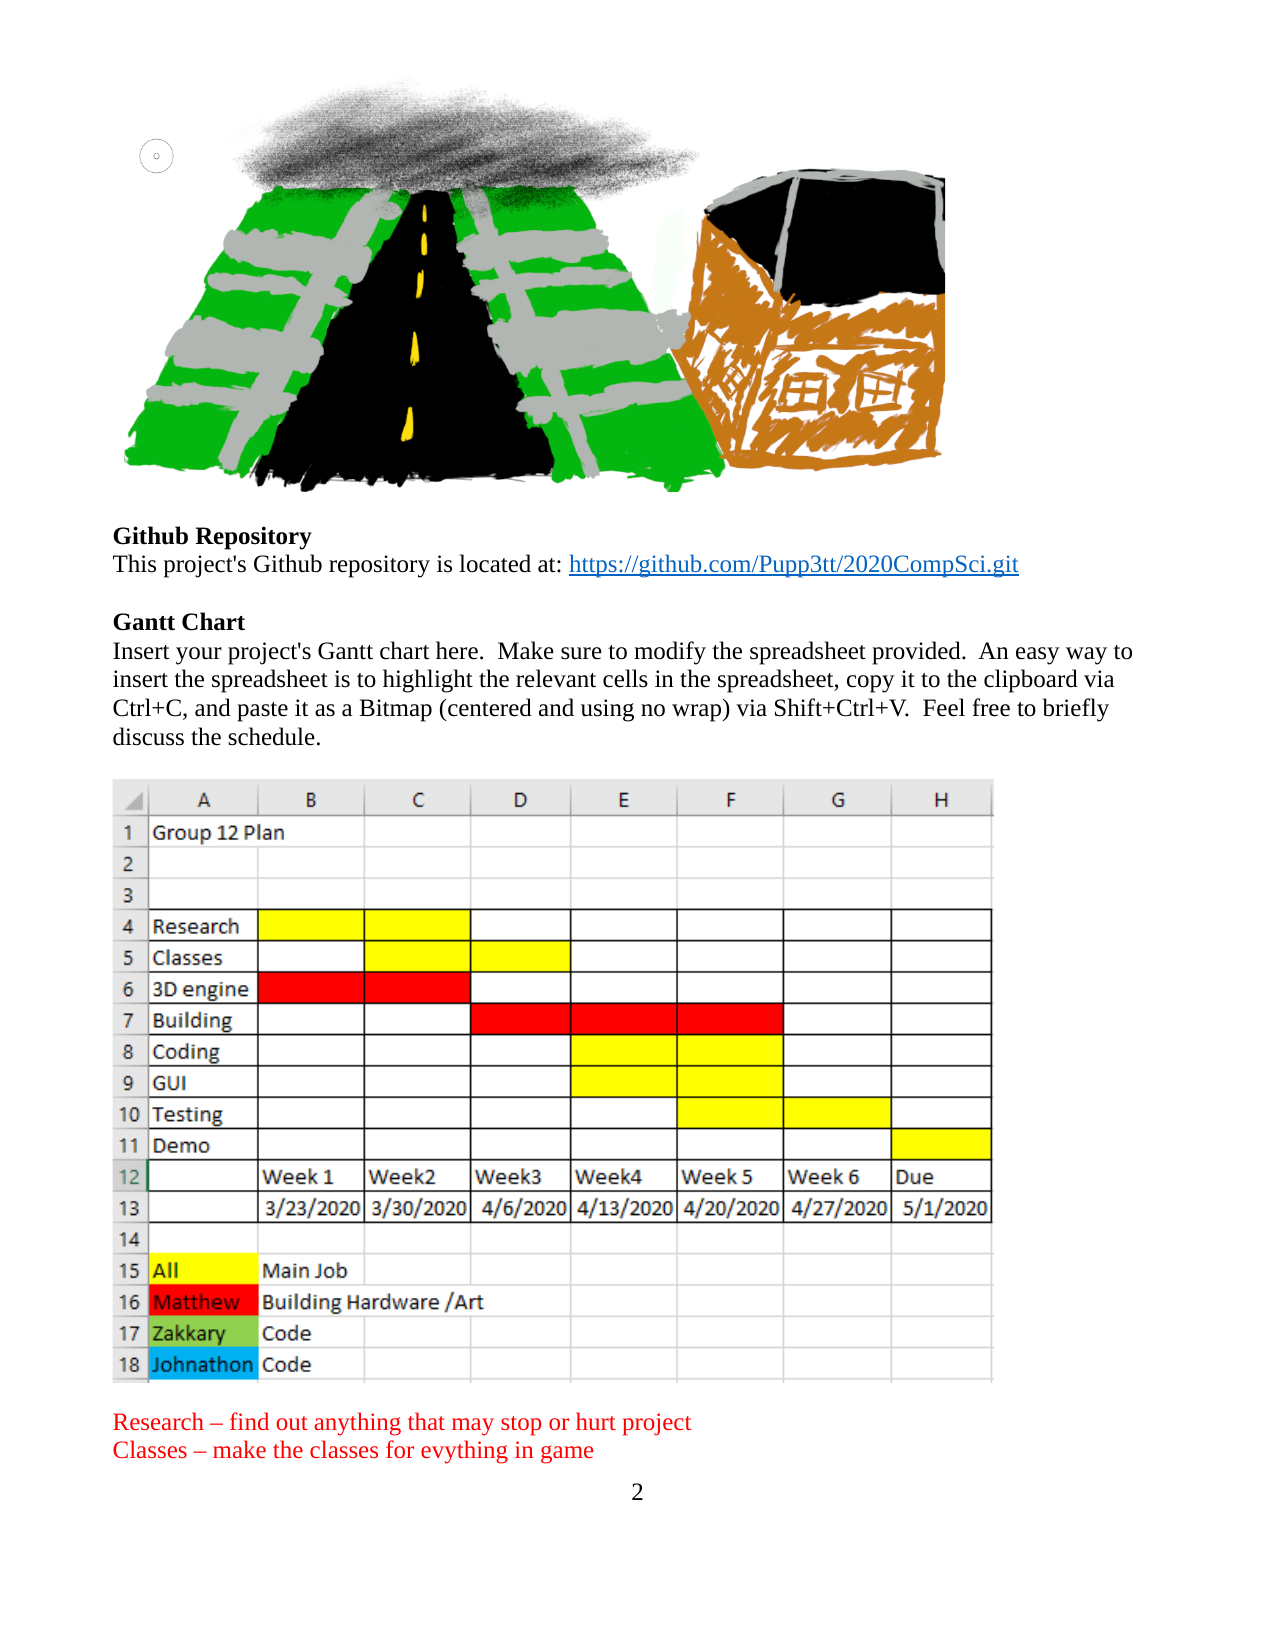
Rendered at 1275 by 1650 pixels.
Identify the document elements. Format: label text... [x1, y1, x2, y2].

text This project's Github repository is located at: https://github.com/Pupp3tt/2020CompSci.git [112, 549, 1162, 578]
text Gantt Chart [112, 607, 1162, 636]
text Insert your project's Gantt chart here. Make sure to modify the spreadsheet provided. An easy way to insert the spreadsheet is to highlight the relevant cells in the spreadsheet, copy it to the clipboard via Ctrl+C, and paste it as a Bitmap (centered and using no wrap) via Shift+Ctrl+V. Feel free to briefly discuss the schedule. [112, 636, 1162, 751]
text Research – find out anything that may stop or hurt project [112, 1407, 1162, 1435]
text Github Repository [112, 521, 1162, 549]
text Classes – make the classes for evything in game [112, 1435, 1162, 1464]
